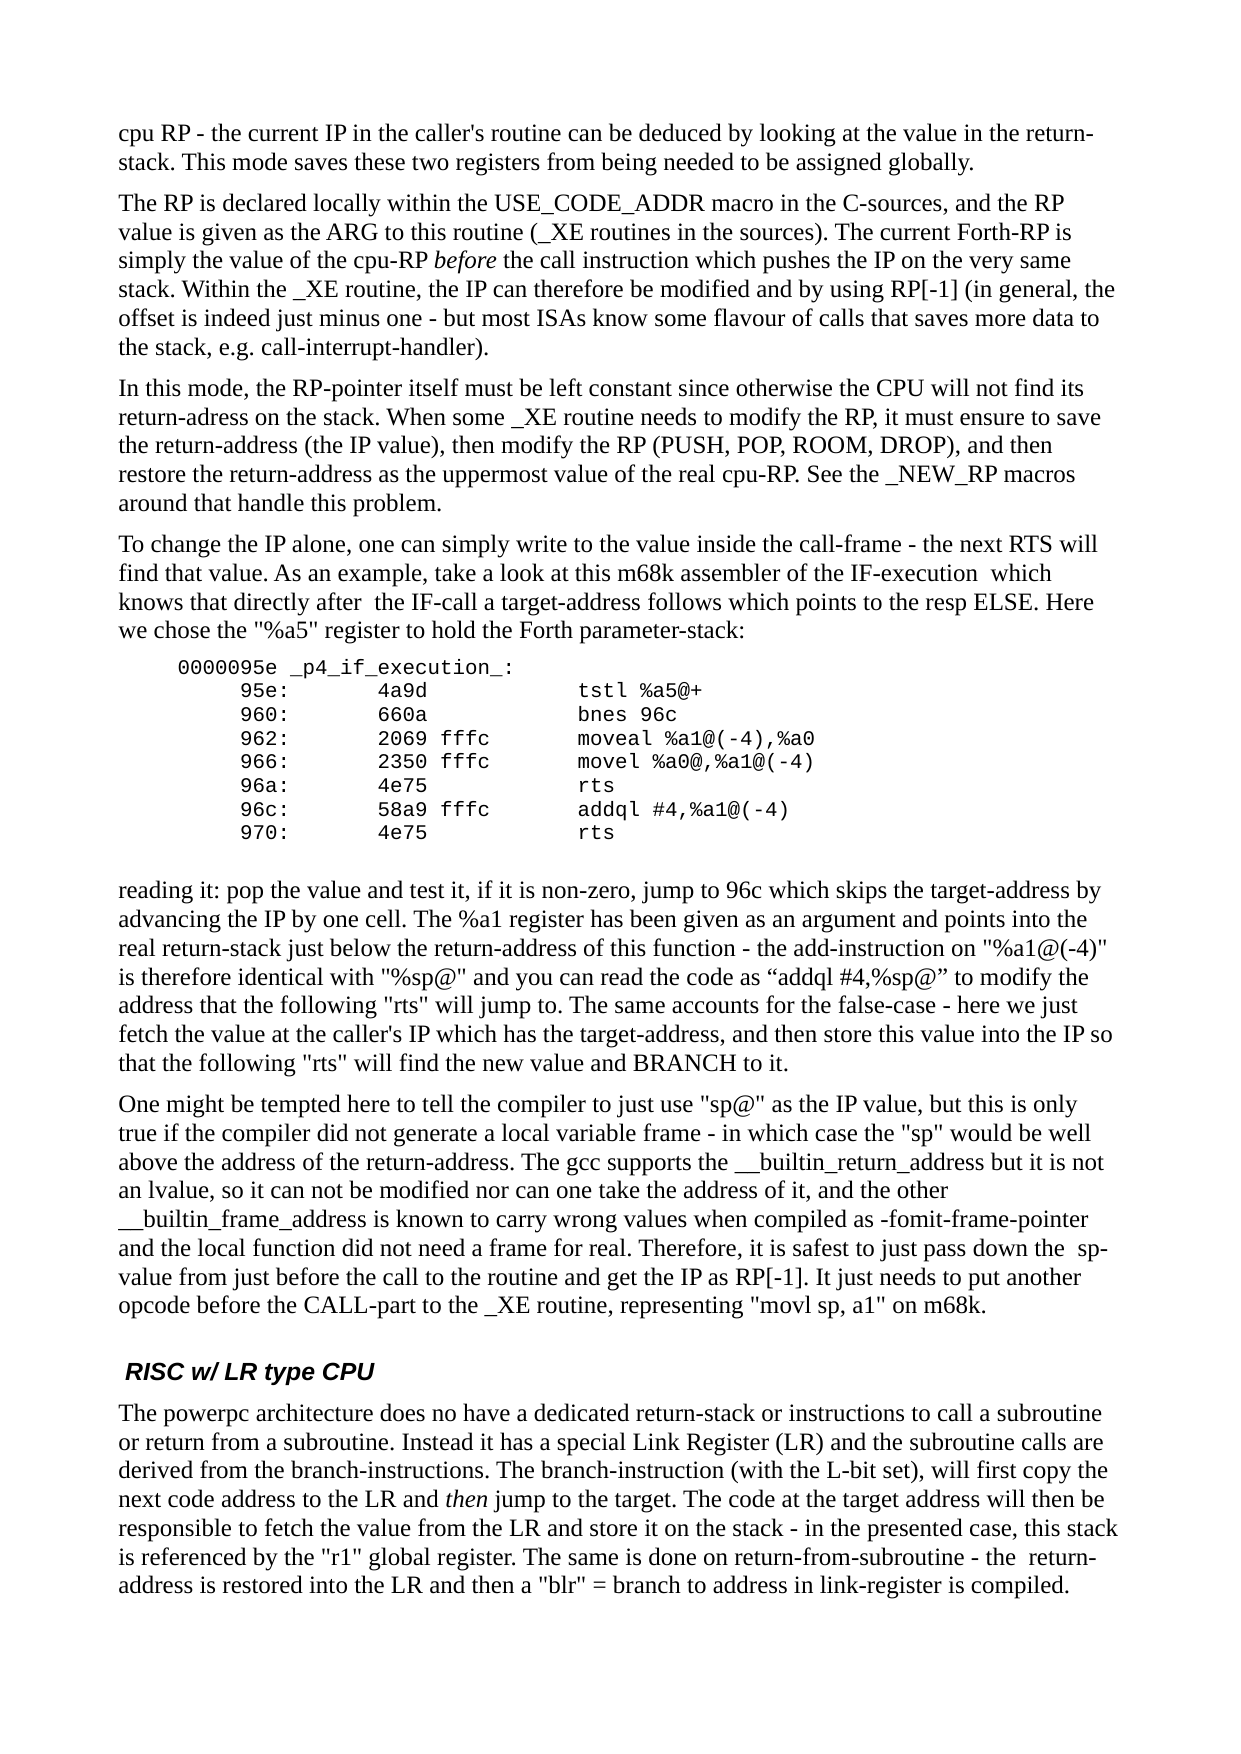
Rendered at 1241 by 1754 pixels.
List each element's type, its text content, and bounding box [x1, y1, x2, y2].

text reading it: pop the value and test it, if it is non-zero, jump to 96c which skips the target-address by advancing the IP by one cell. The %a1 register has been given as an argument and points into the real return-stack just below the return-address of this function - the add-instruction on "%a1@(-4)" is therefore identical with "%sp@" and you can read the code as “addql #4,%sp@” to modify the address that the following "rts" will jump to. The same accounts for the false-case - here we just fetch the value at the caller's IP which has the target-address, and then store this value into the IP so that the following "rts" will find the new value and BRANCH to it. [118, 876, 1122, 1077]
text The powerpc architecture does no have a dedicated return-stack or instructions to call a subroutine or return from a subroutine. Instead it has a special Link Register (LR) and the subroutine calls are derived from the branch-instructions. The branch-instruction (with the L-bit set), will first copy the next code address to the LR and then jump to the target. The code at the target address will then be responsible to fetch the value from the LR and store it on the stack - in the presented case, this stack is referenced by the "r1" global register. The same is done on return-from-subroutine - the return-address is restored into the LR and then a "blr" = branch to address in link-register is compiled. [118, 1398, 1122, 1599]
text In this mode, the RP-pointer itself must be left constant since otherwise the CPU will not find its return-adress on the stack. When some _XE routine needs to modify the RP, it must ensure to save the return-address (the IP value), then modify the RP (PUSH, POP, ROOM, DROP), and then restore the return-address as the uppermost value of the real cpu-RP. See the _NEW_RP macros around that handle this problem. [118, 373, 1122, 517]
text To change the IP alone, one can simply write to the value inside the call-frame - the next RTS will find that value. As an example, take a look at this m68k assembler of the IF-execution which knows that directly after the IF-call a target-address follows which points to the resp ELSE. Here we chose the "%a5" register to hold the Forth parameter-stack: [118, 529, 1122, 644]
text 0000095e _p4_if_execution_: 95e: 4a9d tstl %a5@+ 960: 660a bnes 96c 962: 2069 fffc moveal %a1@(-4),%a0 966: 2350 fffc movel %a0@,%a1@(-4) 96a: 4e75 rts 96c: 58a9 fffc addql #4,%a1@(-4) 970: 4e75 rts [177, 657, 1063, 846]
text One might be tempted here to tell the compiler to just use "sp@" as the IP value, but this is only true if the compiler did not generate a local variable frame - in which case the "sp" would be well above the address of the return-address. The gcc supports the __builtin_return_address but it is not an lvalue, so it can not be modified nor can one take the address of it, and the other __builtin_frame_address is known to carry wrong values when compiled as -fomit-frame-pointer and the local function did not need a frame for real. Therefore, it is safest to just pass down the sp-value from just before the call to the routine and get the IP as RP[-1]. It just needs to put another opcode before the CALL-part to the _XE routine, representing "movl sp, a1" on m68k. [118, 1089, 1122, 1319]
subtitle RISC w/ LR type CPU [118, 1357, 1122, 1385]
text cpu RP - the current IP in the caller's routine can be deduced by looking at the value in the return-stack. This mode saves these two registers from being needed to be assigned globally. [118, 118, 1122, 176]
text The RP is declared locally within the USE_CODE_ADDR macro in the C-sources, and the RP value is given as the ARG to this routine (_XE routines in the sources). The current Forth-RP is simply the value of the cpu-RP before the call instruction which pushes the IP on the very same stack. Within the _XE routine, the IP can therefore be modified and by using RP[-1] (in general, the offset is indeed just minus one - but most ISAs know some flavour of calls that saves more data to the stack, e.g. call-interrupt-handler). [118, 188, 1122, 361]
